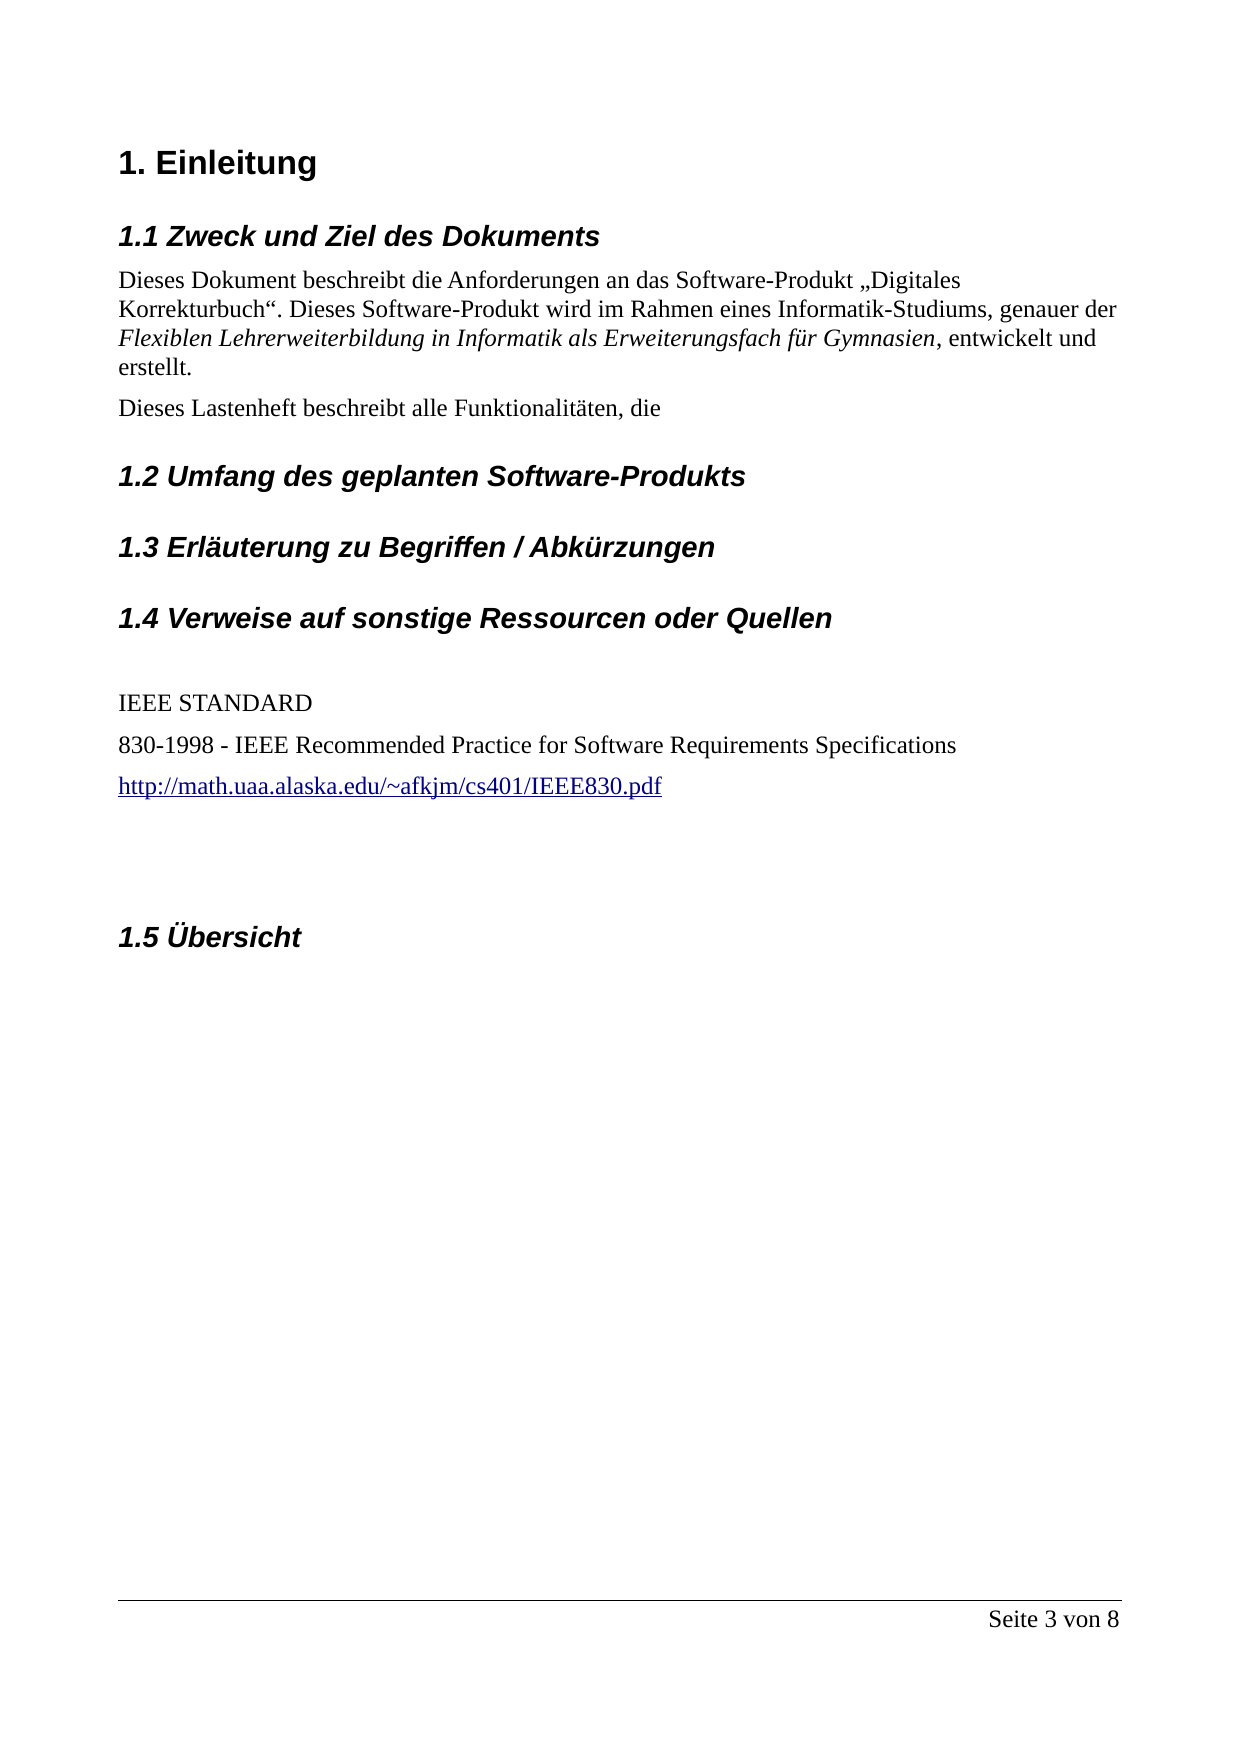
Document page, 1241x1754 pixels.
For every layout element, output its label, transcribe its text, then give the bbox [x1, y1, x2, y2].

text Dieses Lastenheft beschreibt alle Funktionalitäten, die [118, 393, 1122, 422]
subtitle 1.1 Zweck und Ziel des Dokuments [118, 219, 1122, 253]
text Dieses Dokument beschreibt die Anforderungen an das Software-Produkt „Digitales Korrekturbuch“. Dieses Software-Produkt wird im Rahmen eines Informatik-Studiums, genauer der Flexiblen Lehrerweiterbildung in Informatik als Erweiterungsfach für Gymnasien, entwickelt und erstellt. [118, 265, 1122, 380]
subtitle 1. Einleitung [118, 143, 1122, 182]
subtitle 1.3 Erläuterung zu Begriffen / Abkürzungen [118, 530, 1122, 564]
text 830-1998 - IEEE Recommended Practice for Software Requirements Specifications [118, 730, 1122, 758]
subtitle 1.2 Umfang des geplanten Software-Produkts [118, 459, 1122, 493]
subtitle 1.5 Übersicht [118, 920, 1122, 953]
subtitle 1.4 Verweise auf sonstige Ressourcen oder Quellen [118, 601, 1122, 635]
text IEEE STANDARD [118, 688, 1122, 717]
text http://math.uaa.alaska.edu/~afkjm/cs401/IEEE830.pdf [118, 771, 1122, 800]
